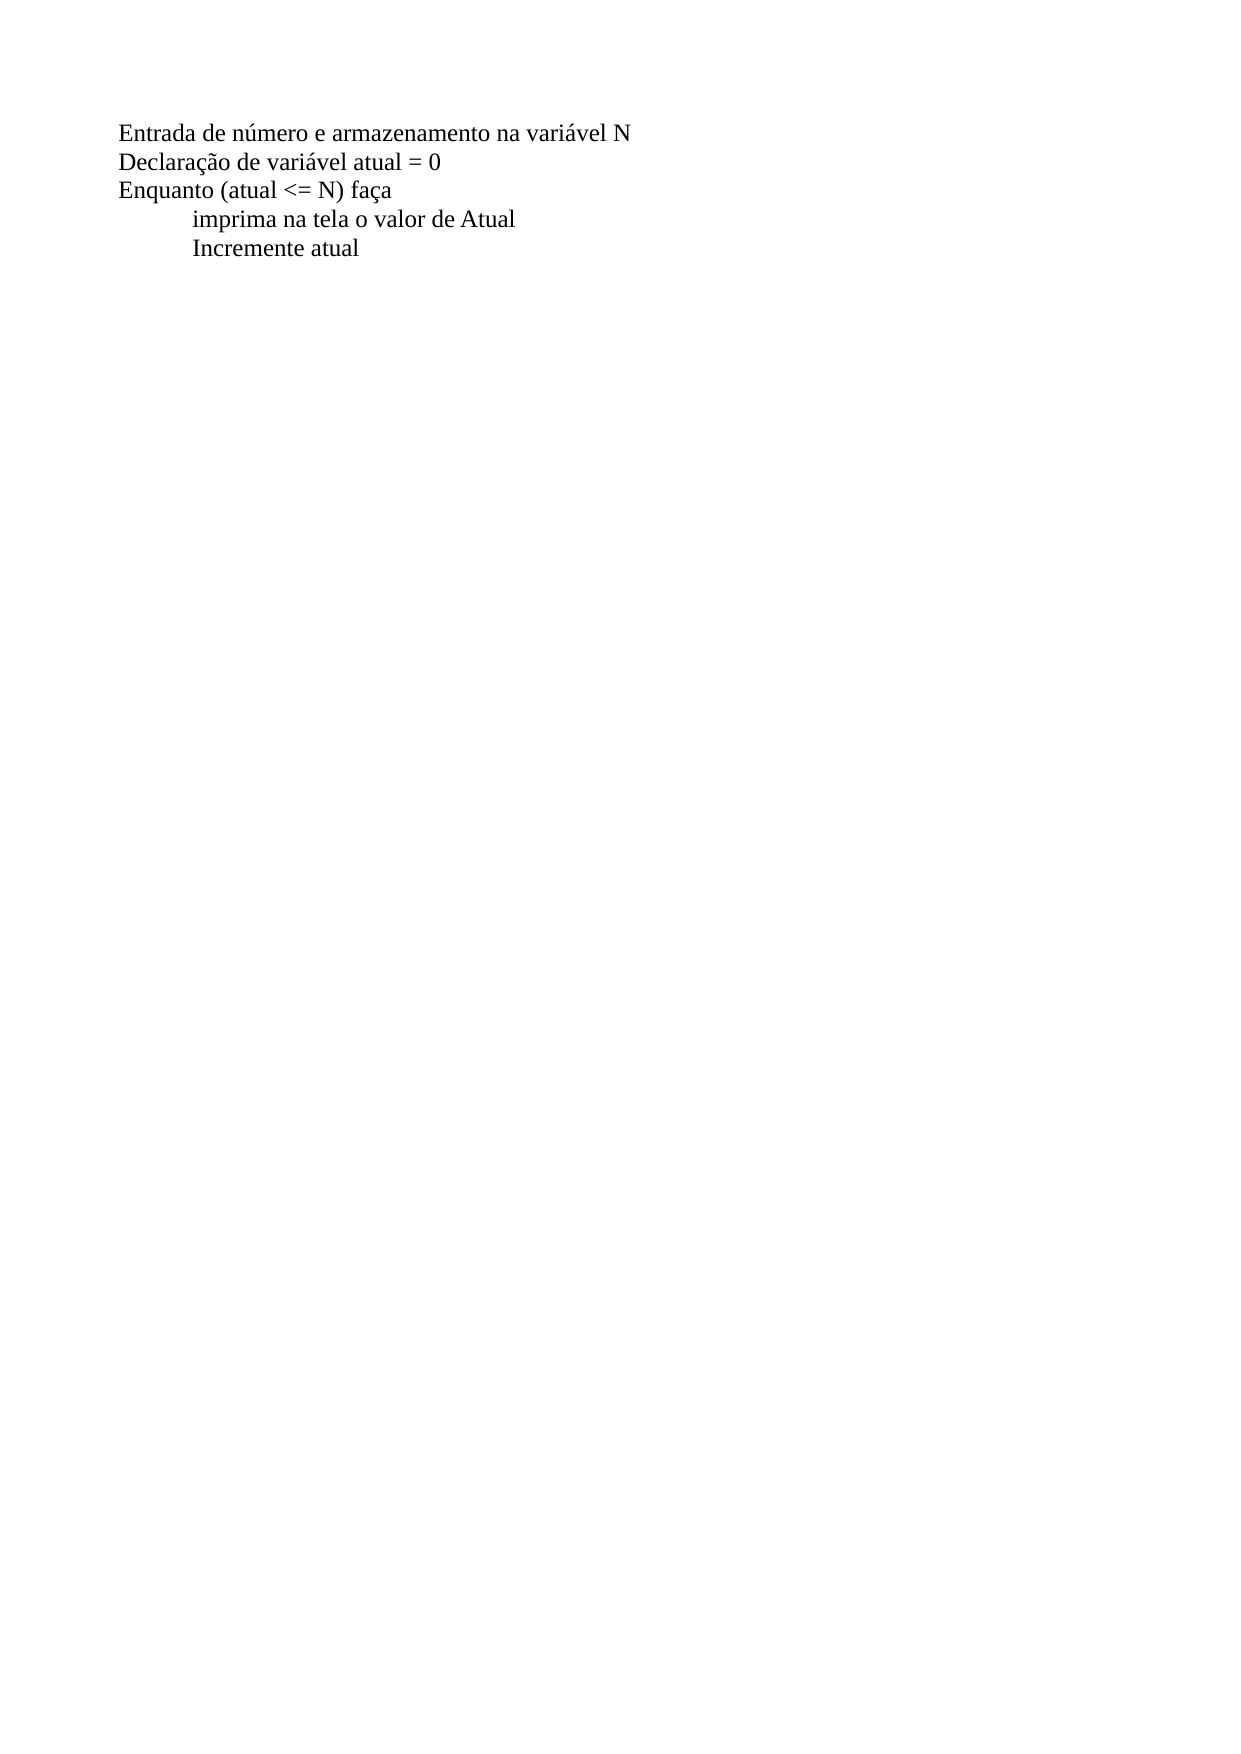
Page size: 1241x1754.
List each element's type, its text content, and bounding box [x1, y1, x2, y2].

text Entrada de número e armazenamento na variável N [118, 118, 1122, 147]
text Declaração de variável atual = 0 [118, 147, 1122, 176]
text Enquanto (atual <= N) faça [118, 176, 1122, 204]
text imprima na tela o valor de Atual [118, 204, 1122, 233]
text Incremente atual [118, 233, 1122, 262]
